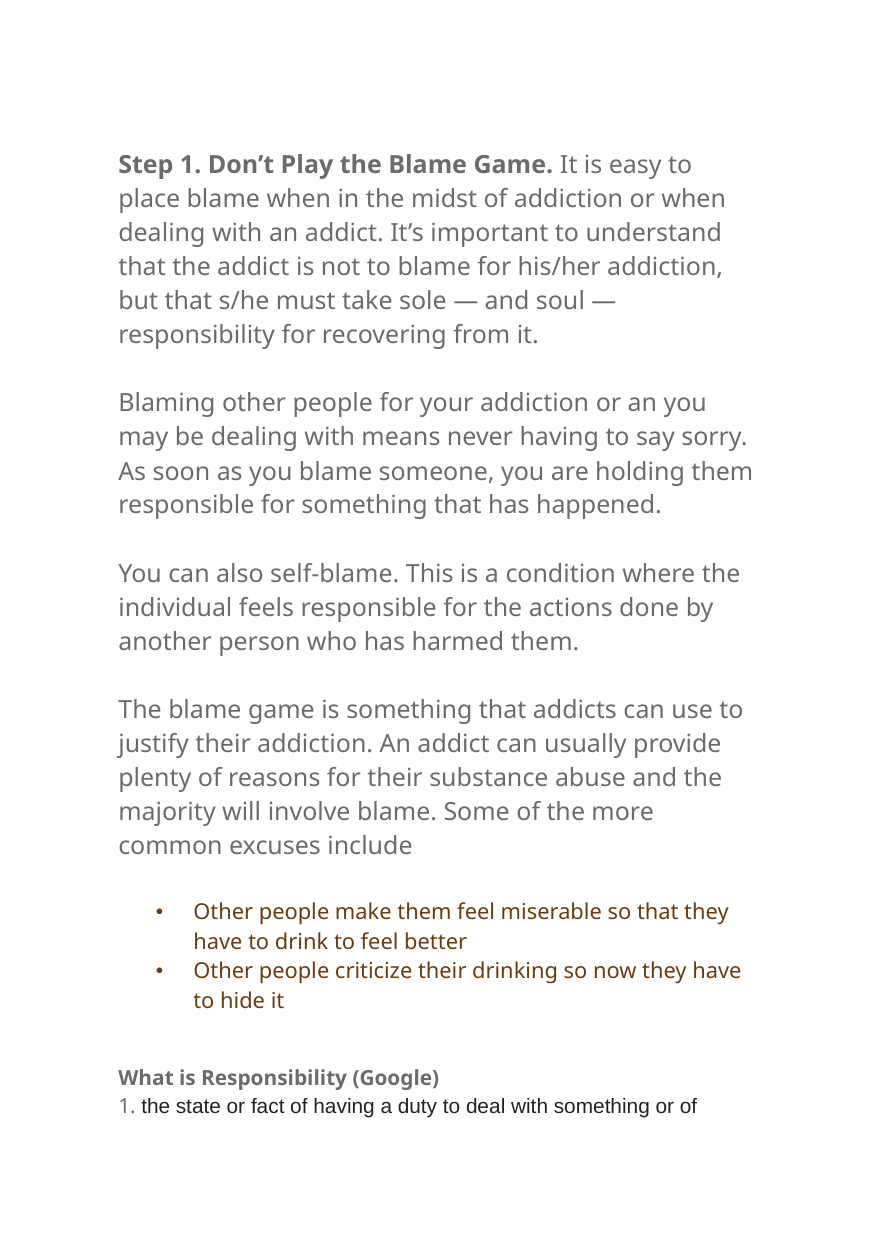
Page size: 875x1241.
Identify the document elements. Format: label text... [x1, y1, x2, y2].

text What is Responsibility (Google) [118, 1063, 756, 1091]
text You can also self-blame. This is a condition where the individual feels responsible for the actions done by another person who has harmed them. [118, 555, 756, 657]
text Blaming other people for your addiction or an you may be dealing with means never having to say sorry. As soon as you blame someone, you are holding them responsible for something that has happened. [118, 385, 756, 521]
text The blame game is something that addicts can use to justify their addiction. An addict can usually provide plenty of reasons for their substance abuse and the majority will involve blame. Some of the more common excuses include [118, 692, 756, 862]
list Other people make them feel miserable so that they have to drink to feel better [156, 896, 756, 956]
text Step 1. Don’t Play the Blame Game. It is easy to place blame when in the midst of addiction or when dealing with an addict. It’s important to understand that the addict is not to blame for his/her addiction, but that s/he must take sole — and soul — responsibility for recovering from it. [118, 147, 756, 351]
text 1. the state or fact of having a duty to deal with something or of [118, 1091, 756, 1120]
list Other people criticize their drinking so now they have to hide it [156, 956, 756, 1015]
